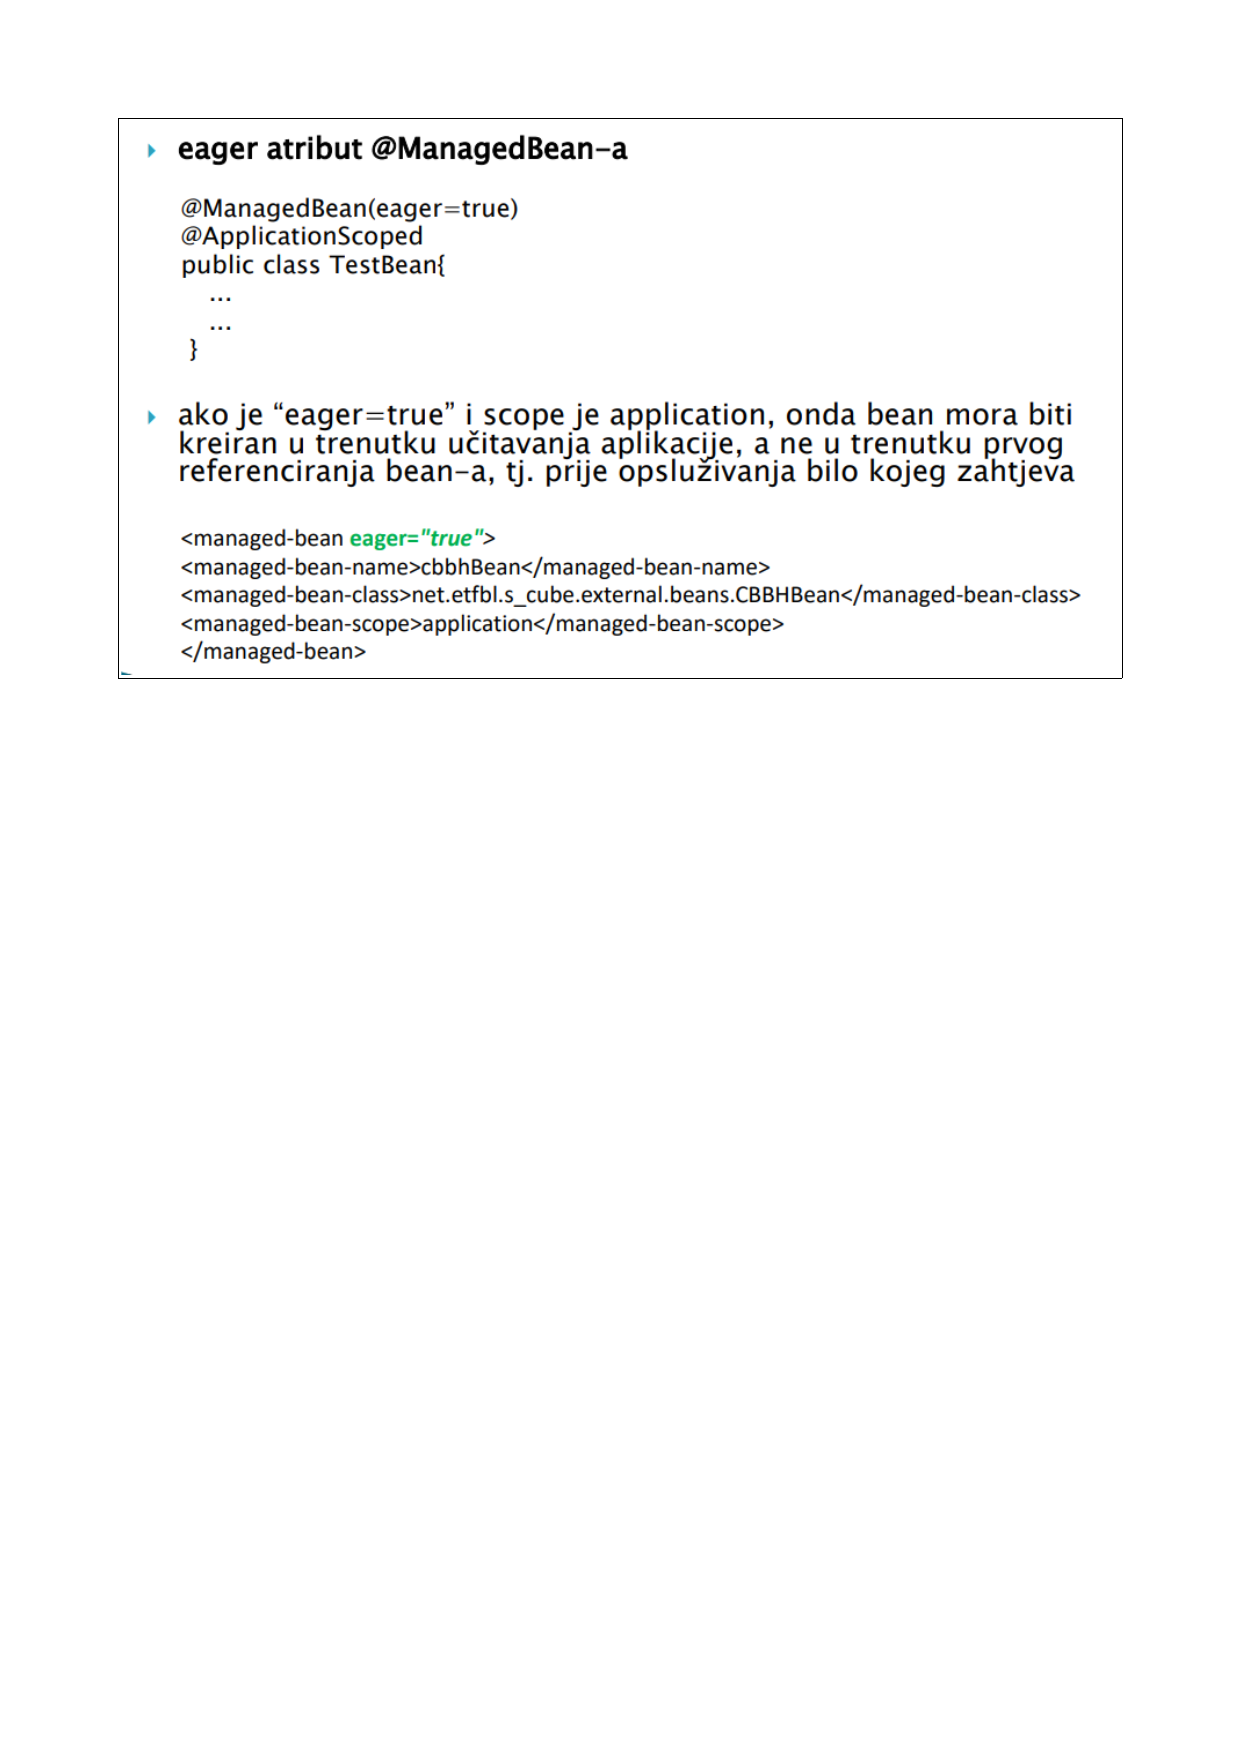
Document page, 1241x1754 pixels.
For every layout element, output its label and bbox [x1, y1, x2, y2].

picture [121, 121, 1119, 675]
